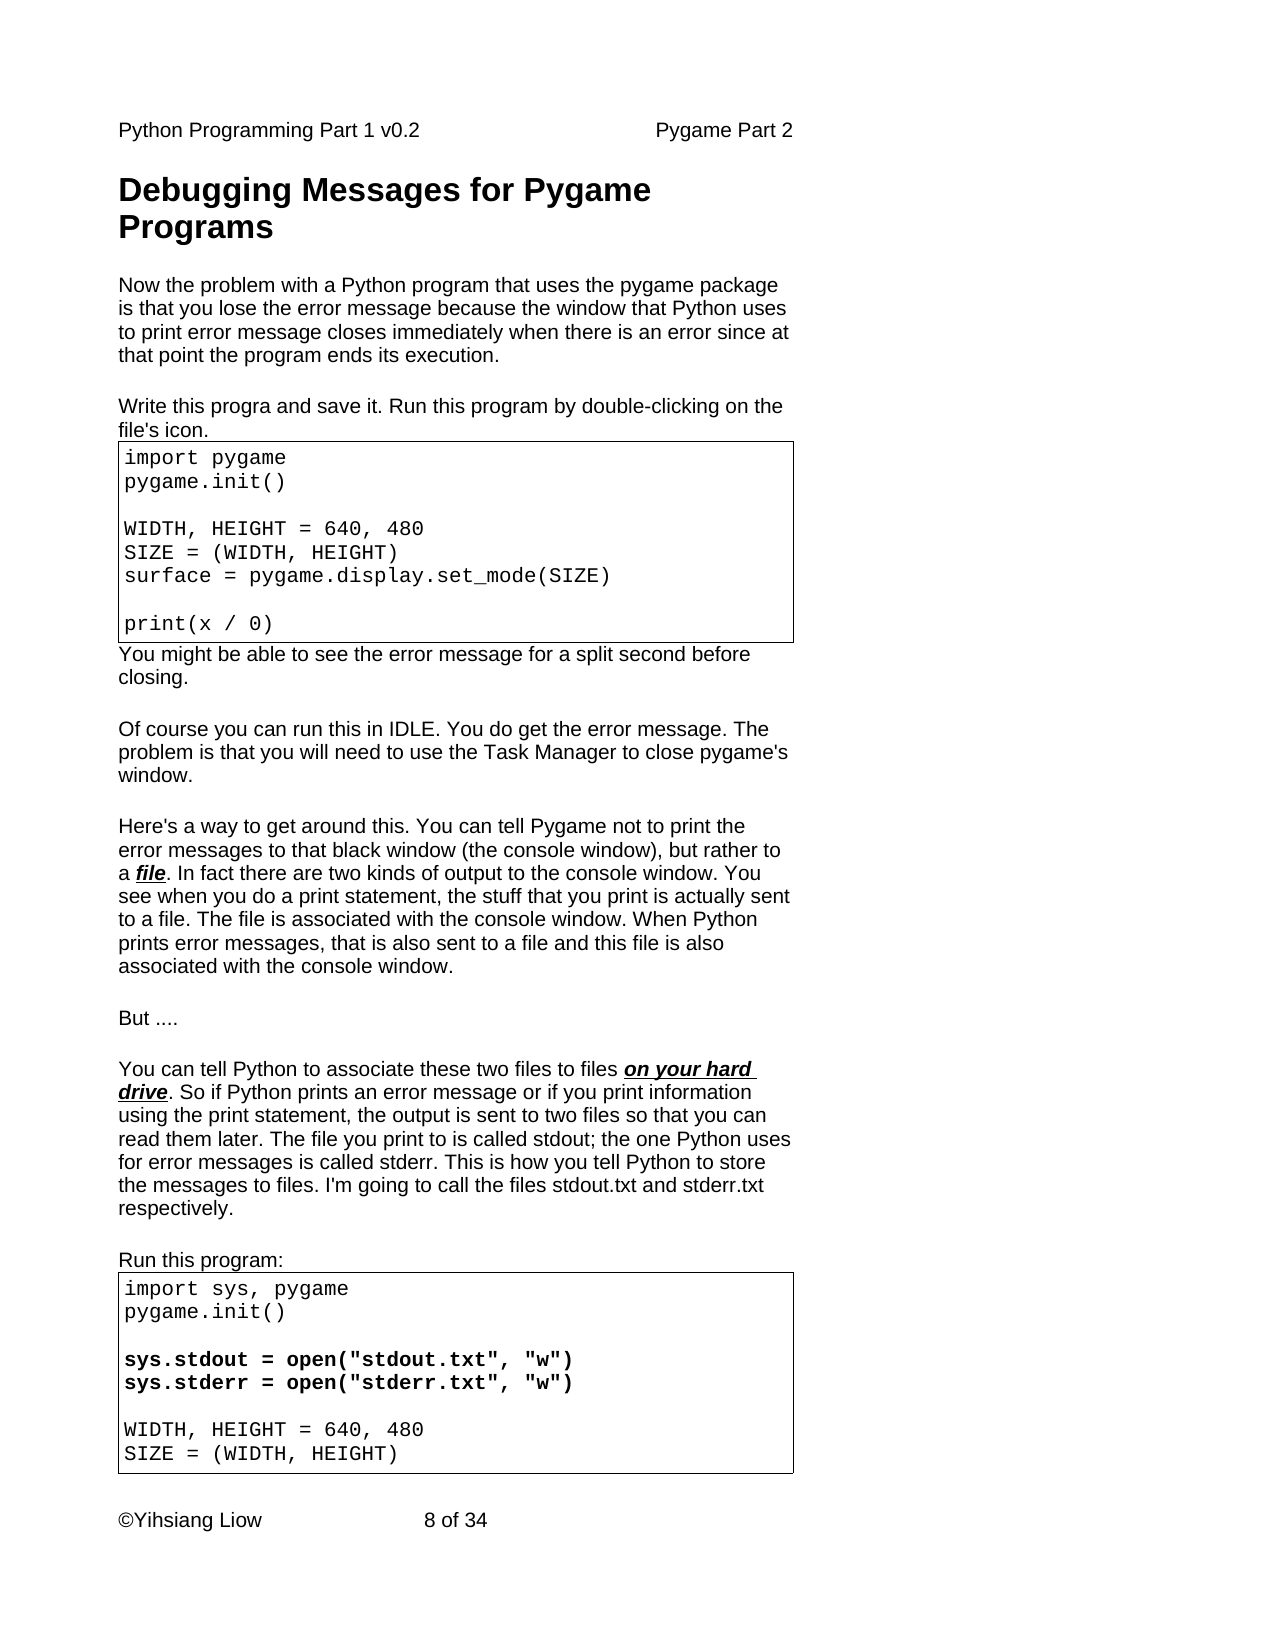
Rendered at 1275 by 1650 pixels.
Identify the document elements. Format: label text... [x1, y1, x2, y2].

text Here's a way to get around this. You can tell Pygame not to print the error messages to that black window (the console window), but rather to a file. In fact there are two kinds of output to the console window. You see when you do a print statement, the stuff that you print is actually sent to a file. The file is associated with the console window. When Python prints error messages, that is also sent to a file and this file is also associated with the console window. [118, 815, 793, 978]
table_header import sys, pygame pygame.init() sys.stdout = open("stdout.txt", "w") sys.stderr = open("stderr.txt", "w") WIDTH, HEIGHT = 640, 480 SIZE = (WIDTH, HEIGHT) [119, 1273, 793, 1472]
text Debugging Messages for Pygame Programs [118, 171, 793, 245]
table_header import pygame pygame.init() WIDTH, HEIGHT = 640, 480 SIZE = (WIDTH, HEIGHT) surface = pygame.display.set_mode(SIZE) print(x / 0) [119, 442, 793, 642]
text Now the problem with a Python program that uses the pygame package is that you lose the error message because the window that Python uses to print error message closes immediately when there is an error since at that point the program ends its execution. [118, 274, 793, 367]
text But .... [118, 1006, 793, 1029]
text Run this program: [118, 1248, 793, 1272]
text You might be able to see the error message for a split second before closing. [118, 643, 793, 689]
text Write this progra and save it. Run this program by double-clicking on the file's icon. [118, 395, 793, 441]
text Of course you can run this in IDLE. You do get the error message. The problem is that you will need to use the Task Manager to close pygame's window. [118, 717, 793, 787]
text You can tell Python to associate these two files to files on your hard drive. So if Python prints an error message or if you print information using the print statement, the output is sent to two files so that you can read them later. The file you print to is called stdout; the one Python uses for error messages is called stderr. This is how you tell Python to store the messages to files. I'm going to call the files stdout.txt and stderr.txt respectively. [118, 1058, 793, 1220]
